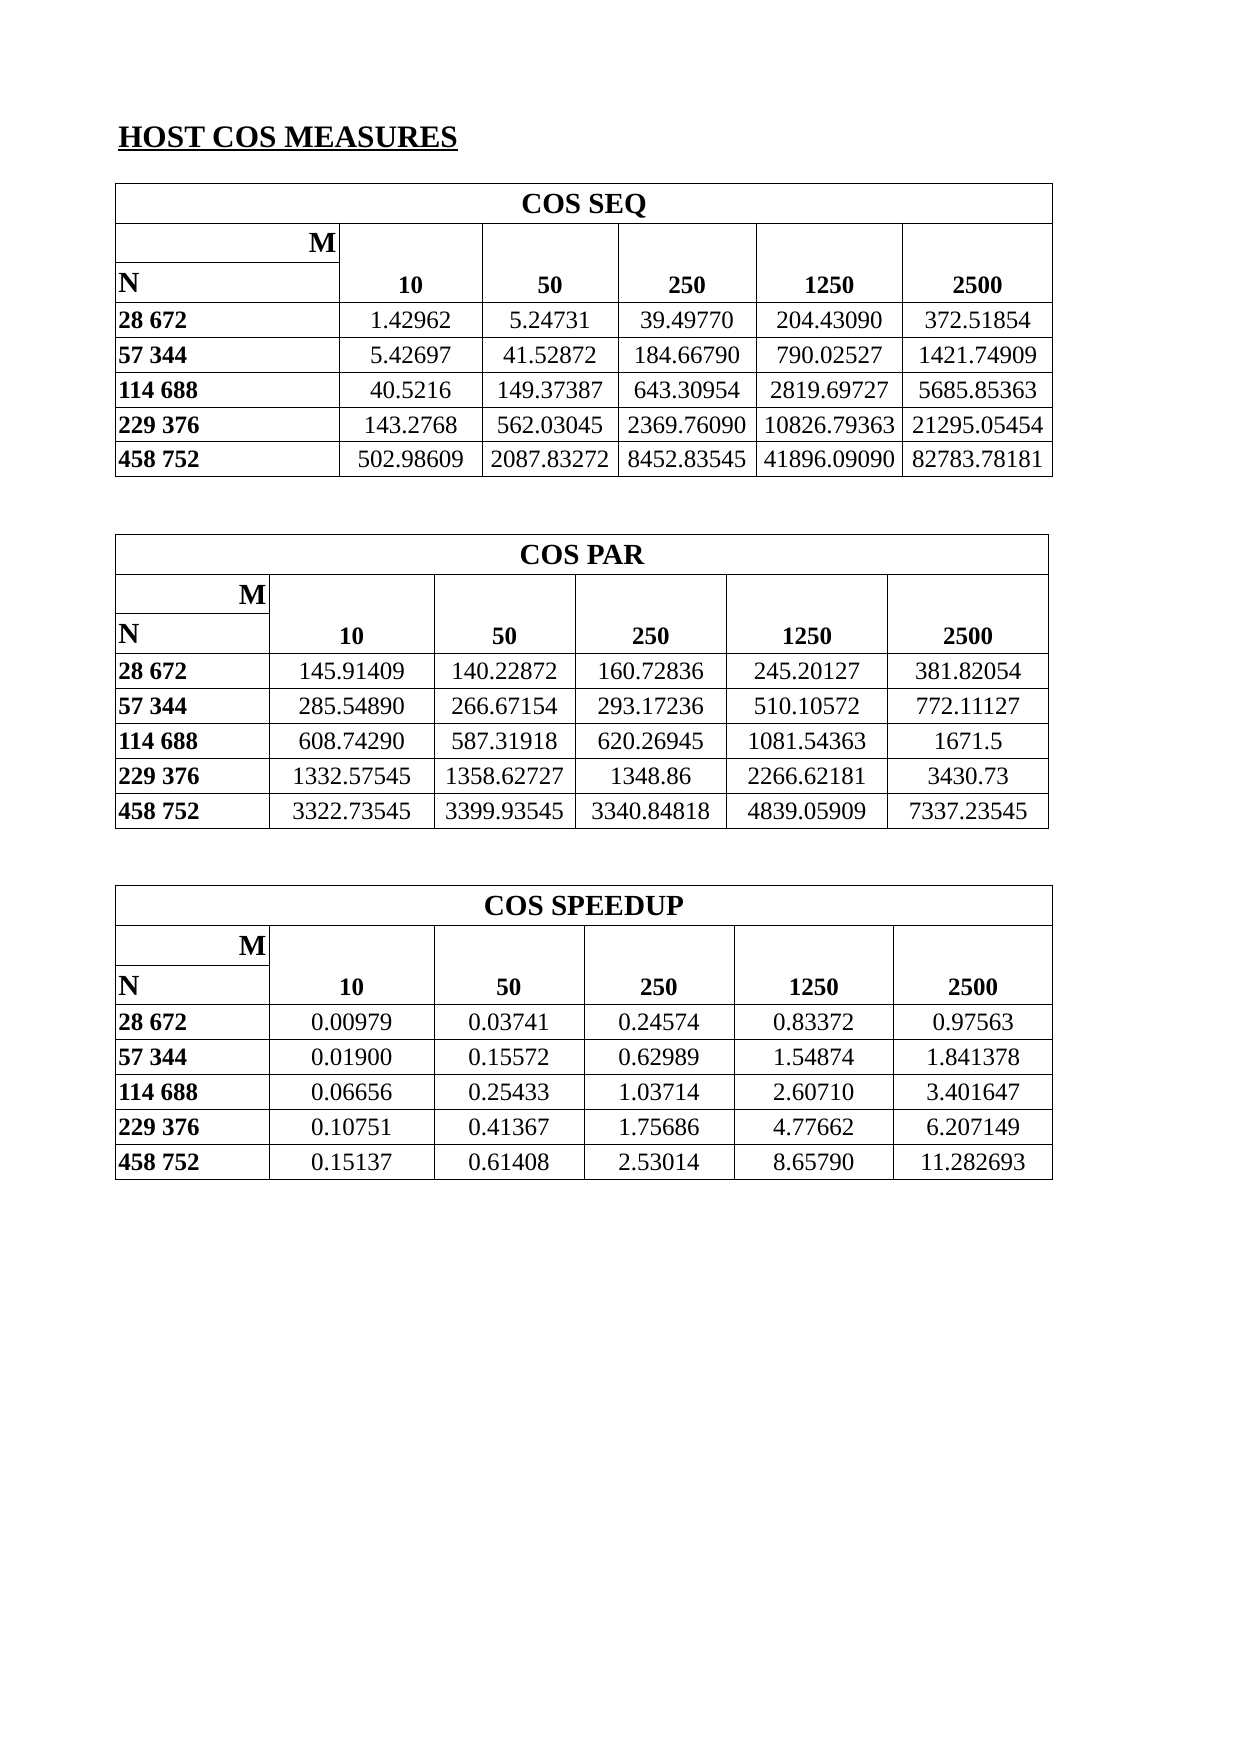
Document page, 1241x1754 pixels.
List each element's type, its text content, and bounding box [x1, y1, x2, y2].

table_cell 1.42962 [340, 303, 482, 337]
table_cell 0.00979 [270, 1005, 434, 1039]
table_header COS PAR [116, 535, 1048, 574]
table_cell 40.5216 [340, 373, 482, 407]
table_cell 41896.09090 [757, 442, 902, 476]
table_cell 114 688 [116, 373, 339, 407]
table_cell 1.03714 [585, 1075, 734, 1109]
table_cell 381.82054 [888, 654, 1048, 688]
table_cell M [116, 224, 339, 262]
table_header COS SEQ [116, 184, 1052, 222]
table_cell 1348.86 [576, 759, 726, 793]
table_cell 608.74290 [270, 724, 434, 758]
table_cell 4.77662 [735, 1110, 893, 1144]
table_cell 10 [270, 575, 434, 653]
table_cell 0.10751 [270, 1110, 434, 1144]
table_cell 50 [435, 926, 584, 1004]
table_cell 1671.5 [888, 724, 1048, 758]
table_cell 143.2768 [340, 408, 482, 441]
table_cell 0.01900 [270, 1040, 434, 1074]
table_cell 10 [270, 926, 434, 1004]
table_cell M [116, 575, 269, 613]
table_cell 1081.54363 [727, 724, 887, 758]
table_cell 0.25433 [435, 1075, 584, 1109]
table_cell 10 [340, 224, 482, 302]
table_cell 145.91409 [270, 654, 434, 688]
table_cell 0.15137 [270, 1145, 434, 1179]
table_cell 41.52872 [483, 338, 618, 372]
text HOST COS MEASURES [118, 118, 1122, 154]
table_cell 250 [585, 926, 734, 1004]
table_cell 11.282693 [894, 1145, 1052, 1179]
table_cell 50 [483, 224, 618, 302]
table_cell 3.401647 [894, 1075, 1052, 1109]
table_cell 620.26945 [576, 724, 726, 758]
table_header COS SPEEDUP [116, 886, 1052, 925]
table_cell 0.24574 [585, 1005, 734, 1039]
table_cell 82783.78181 [903, 442, 1052, 476]
table_cell 5685.85363 [903, 373, 1052, 407]
table_cell 5.42697 [340, 338, 482, 372]
table_cell 285.54890 [270, 689, 434, 723]
table_cell 1.841378 [894, 1040, 1052, 1074]
table_cell 3399.93545 [435, 794, 575, 827]
table_cell 790.02527 [757, 338, 902, 372]
table_cell 458 752 [116, 794, 269, 827]
table_cell 8.65790 [735, 1145, 893, 1179]
table_cell 0.15572 [435, 1040, 584, 1074]
table_cell 28 672 [116, 303, 339, 337]
table_cell 502.98609 [340, 442, 482, 476]
table_cell 562.03045 [483, 408, 618, 441]
table_cell 1.54874 [735, 1040, 893, 1074]
table_cell 57 344 [116, 338, 339, 372]
table_cell 229 376 [116, 759, 269, 793]
table_cell 8452.83545 [619, 442, 756, 476]
table_cell 2369.76090 [619, 408, 756, 441]
table_cell 50 [435, 575, 575, 653]
table_cell N [116, 263, 339, 302]
table_cell 458 752 [116, 1145, 269, 1179]
table_cell 3322.73545 [270, 794, 434, 827]
table_cell 39.49770 [619, 303, 756, 337]
table_cell 7337.23545 [888, 794, 1048, 827]
table_cell 587.31918 [435, 724, 575, 758]
table_cell 1421.74909 [903, 338, 1052, 372]
table_cell 1.75686 [585, 1110, 734, 1144]
table_cell 57 344 [116, 689, 269, 723]
table_cell 510.10572 [727, 689, 887, 723]
table_cell 2.60710 [735, 1075, 893, 1109]
table_cell 0.97563 [894, 1005, 1052, 1039]
table_cell 250 [576, 575, 726, 653]
table_cell 458 752 [116, 442, 339, 476]
table_cell N [116, 614, 269, 653]
table_cell 114 688 [116, 1075, 269, 1109]
table_cell 245.20127 [727, 654, 887, 688]
table_cell 3430.73 [888, 759, 1048, 793]
table_cell 2087.83272 [483, 442, 618, 476]
table_cell 1332.57545 [270, 759, 434, 793]
table_cell 28 672 [116, 1005, 269, 1039]
table_cell 372.51854 [903, 303, 1052, 337]
table_cell 2500 [888, 575, 1048, 653]
table_cell 184.66790 [619, 338, 756, 372]
table_cell 21295.05454 [903, 408, 1052, 441]
table_cell 2819.69727 [757, 373, 902, 407]
table_cell 772.11127 [888, 689, 1048, 723]
table_cell 266.67154 [435, 689, 575, 723]
table_cell 28 672 [116, 654, 269, 688]
table_cell 140.22872 [435, 654, 575, 688]
table_cell 0.06656 [270, 1075, 434, 1109]
table_cell 1358.62727 [435, 759, 575, 793]
table_cell 2500 [894, 926, 1052, 1004]
table_cell 1250 [735, 926, 893, 1004]
table_cell 149.37387 [483, 373, 618, 407]
table_cell 6.207149 [894, 1110, 1052, 1144]
table_cell N [116, 966, 269, 1004]
table_cell M [116, 926, 269, 964]
table_cell 0.83372 [735, 1005, 893, 1039]
table_cell 229 376 [116, 408, 339, 441]
table_cell 5.24731 [483, 303, 618, 337]
table_cell 229 376 [116, 1110, 269, 1144]
table_cell 0.41367 [435, 1110, 584, 1144]
table_cell 2.53014 [585, 1145, 734, 1179]
table_cell 293.17236 [576, 689, 726, 723]
table_cell 0.62989 [585, 1040, 734, 1074]
table_cell 1250 [757, 224, 902, 302]
table_cell 1250 [727, 575, 887, 653]
table_cell 160.72836 [576, 654, 726, 688]
table_cell 643.30954 [619, 373, 756, 407]
table_cell 114 688 [116, 724, 269, 758]
table_cell 250 [619, 224, 756, 302]
table_cell 204.43090 [757, 303, 902, 337]
table_cell 0.61408 [435, 1145, 584, 1179]
table_cell 10826.79363 [757, 408, 902, 441]
table_cell 2266.62181 [727, 759, 887, 793]
table_cell 0.03741 [435, 1005, 584, 1039]
table_cell 2500 [903, 224, 1052, 302]
table_cell 3340.84818 [576, 794, 726, 827]
table_cell 57 344 [116, 1040, 269, 1074]
table_cell 4839.05909 [727, 794, 887, 827]
